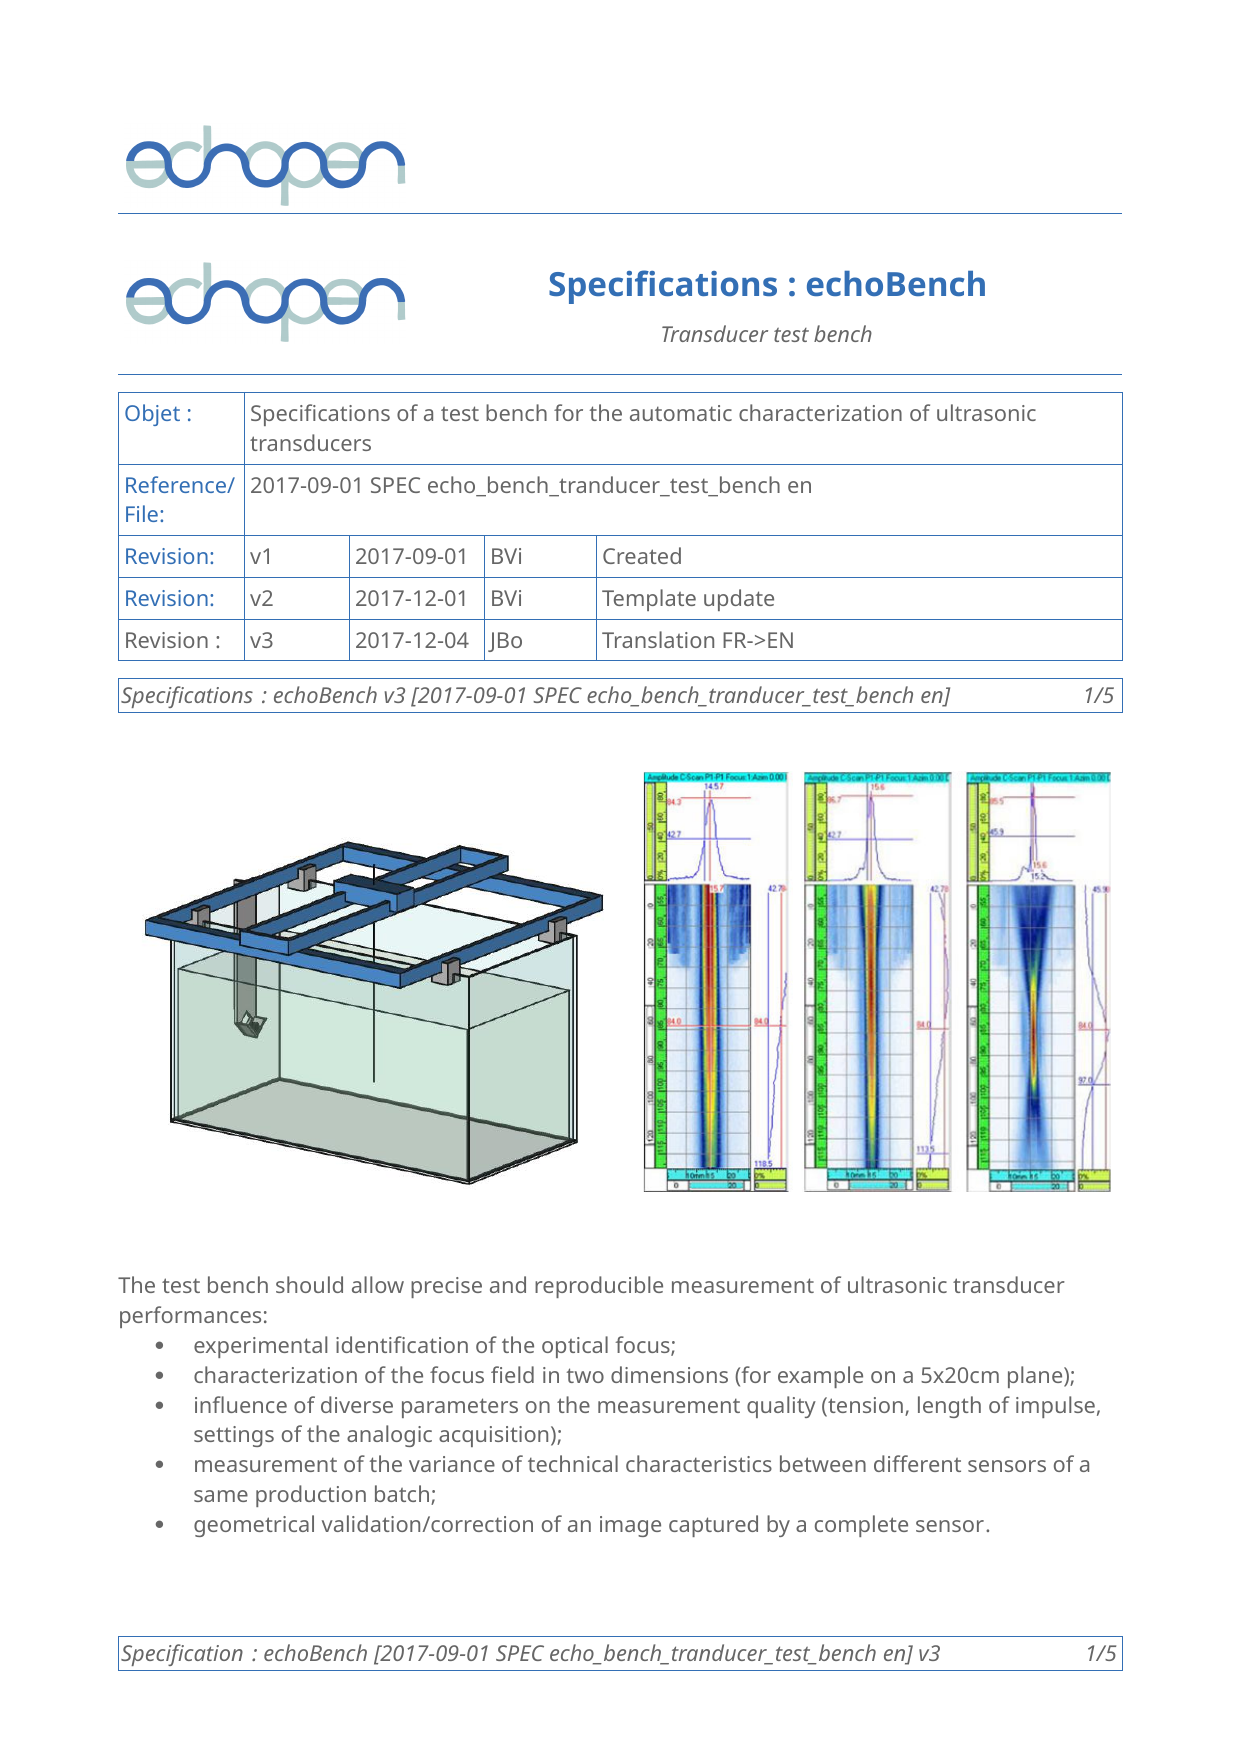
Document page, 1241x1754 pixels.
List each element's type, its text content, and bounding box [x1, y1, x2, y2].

table_cell Created [597, 536, 1122, 577]
table_cell 2017-09-01 SPEC echo_bench_tranducer_test_bench en [245, 465, 1122, 535]
table_header [118, 231, 413, 374]
text Specifications : echoBench v3 [2017-09-01 SPEC echo_bench_tranducer_test_bench en] 1/5 [119, 679, 1122, 712]
table_cell BVi [485, 536, 596, 577]
table_cell 2017-12-01 [350, 578, 484, 618]
list characterization of the focus field in two dimensions (for example on a 5x20cm plane); [156, 1360, 1122, 1389]
table_header Specifications : echoBench Transducer test bench [413, 231, 1122, 374]
list geometrical validation/correction of an image captured by a complete sensor. [156, 1509, 1122, 1538]
table_cell Translation FR->EN [597, 620, 1122, 660]
table_cell Reference/File: [119, 465, 244, 535]
list influence of diverse parameters on the measurement quality (tension, length of impulse, settings of the analogic acquisition); [156, 1389, 1122, 1449]
table_cell v2 [245, 578, 349, 618]
table_header Objet : [119, 393, 244, 463]
table_cell 2017-12-04 [350, 620, 484, 660]
list measurement of the variance of technical characteristics between different sensors of a same production batch; [156, 1449, 1122, 1509]
table_cell v3 [245, 620, 349, 660]
table_header Specifications of a test bench for the automatic characterization of ultrasonic transducers [245, 393, 1122, 463]
text The test bench should allow precise and reproducible measurement of ultrasonic transducer performances: [118, 1270, 1122, 1330]
table_cell Revision: [119, 536, 244, 577]
table_cell v1 [245, 536, 349, 577]
table_cell BVi [485, 578, 596, 618]
table_cell 2017-09-01 [350, 536, 484, 577]
table_cell Revision: [119, 578, 244, 618]
table_cell Template update [597, 578, 1122, 618]
list experimental identification of the optical focus; [156, 1330, 1122, 1360]
table_cell Revision : [119, 620, 244, 660]
table_cell JBo [485, 620, 596, 660]
